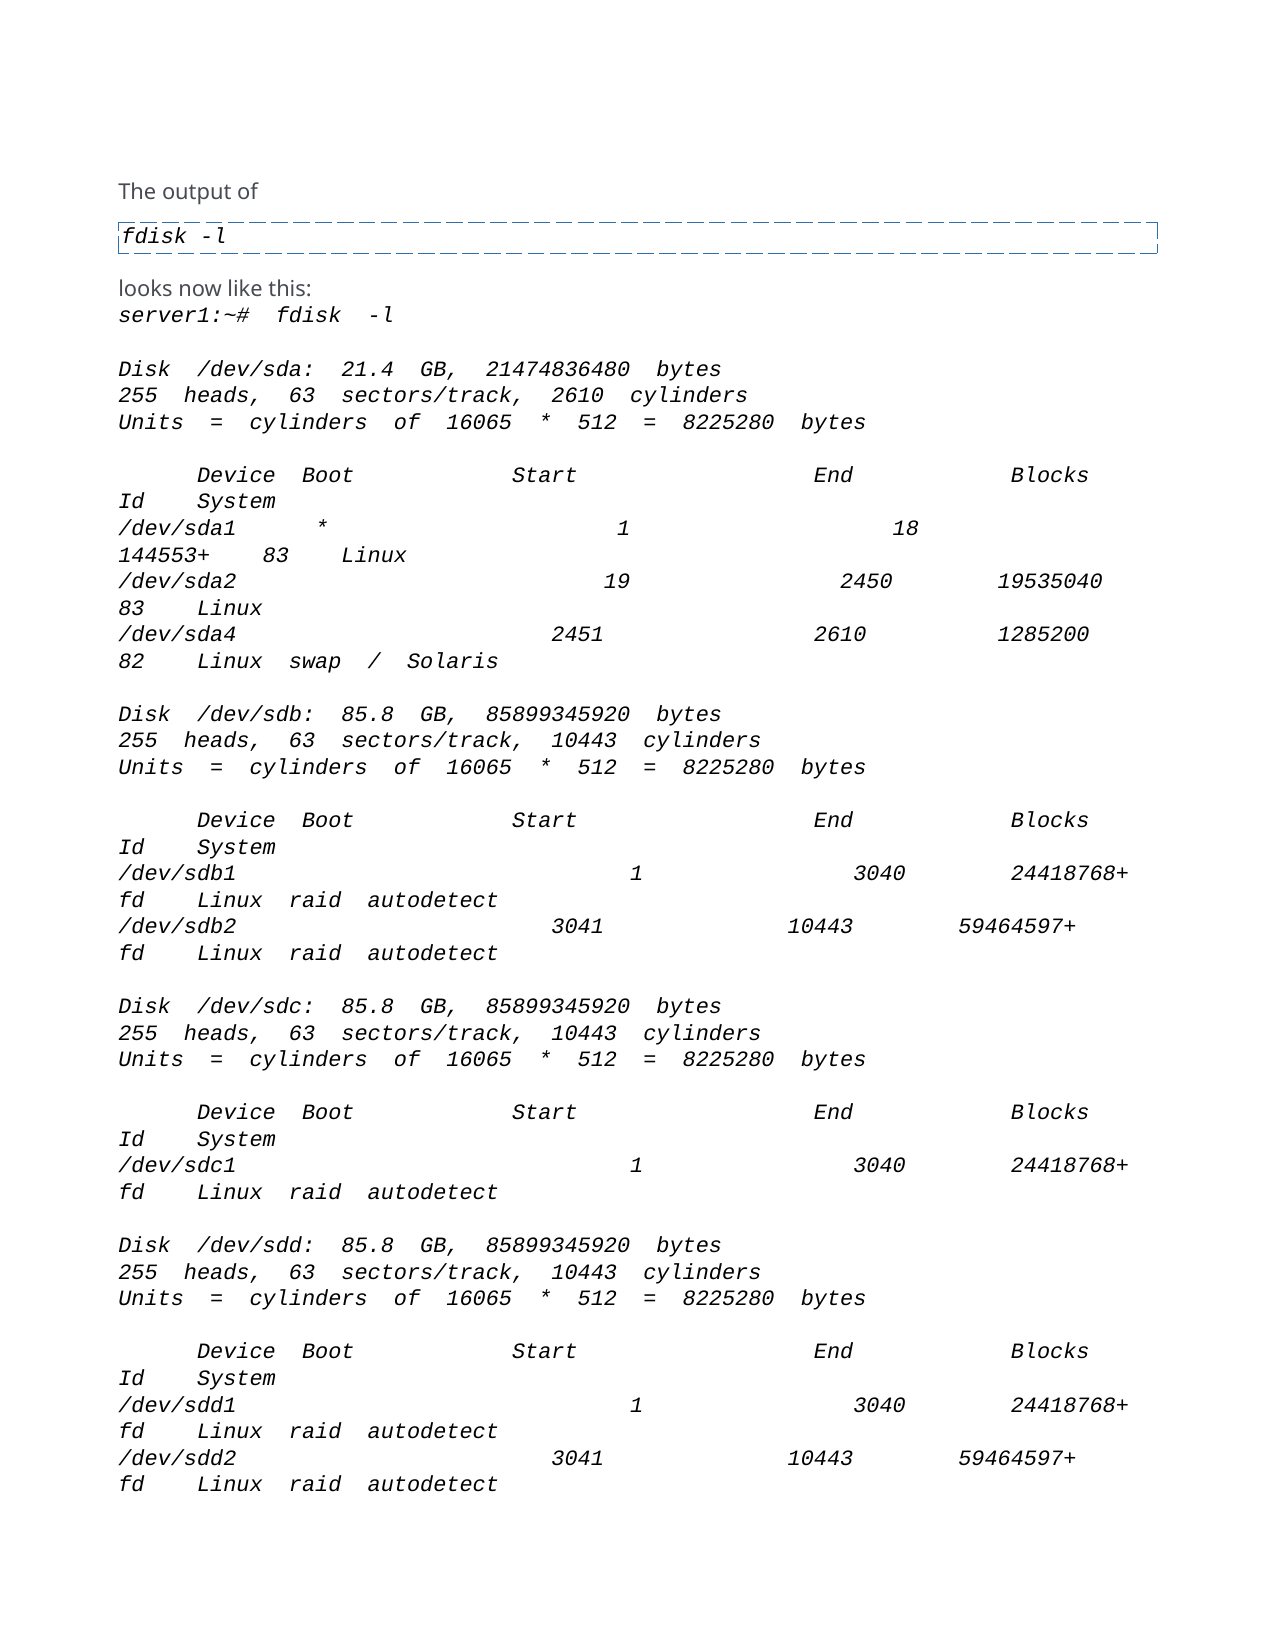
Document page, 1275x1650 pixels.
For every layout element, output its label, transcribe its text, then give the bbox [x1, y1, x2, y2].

text looks now like this: [118, 273, 1157, 303]
text The output of [118, 176, 1157, 206]
text server1:~# fdisk -l Disk /dev/sda: 21.4 GB, 21474836480 bytes 255 heads, 63 sectors/track, 2610 cylinders Units = cylinders of 16065 * 512 = 8225280 bytes Device Boot Start End Blocks Id System /dev/sda1 * 1 18 144553+ 83 Linux /dev/sda2 19 2450 19535040 83 Linux /dev/sda4 2451 2610 1285200 82 Linux swap / Solaris Disk /dev/sdb: 85.8 GB, 85899345920 bytes 255 heads, 63 sectors/track, 10443 cylinders Units = cylinders of 16065 * 512 = 8225280 bytes Device Boot Start End Blocks Id System /dev/sdb1 1 3040 24418768+ fd Linux raid autodetect /dev/sdb2 3041 10443 59464597+ fd Linux raid autodetect Disk /dev/sdc: 85.8 GB, 85899345920 bytes 255 heads, 63 sectors/track, 10443 cylinders Units = cylinders of 16065 * 512 = 8225280 bytes Device Boot Start End Blocks Id System /dev/sdc1 1 3040 24418768+ fd Linux raid autodetect Disk /dev/sdd: 85.8 GB, 85899345920 bytes 255 heads, 63 sectors/track, 10443 cylinders Units = cylinders of 16065 * 512 = 8225280 bytes Device Boot Start End Blocks Id System /dev/sdd1 1 3040 24418768+ fd Linux raid autodetect /dev/sdd2 3041 10443 59464597+ fd Linux raid autodetect [118, 303, 1157, 1525]
text fdisk -l [118, 222, 1157, 253]
